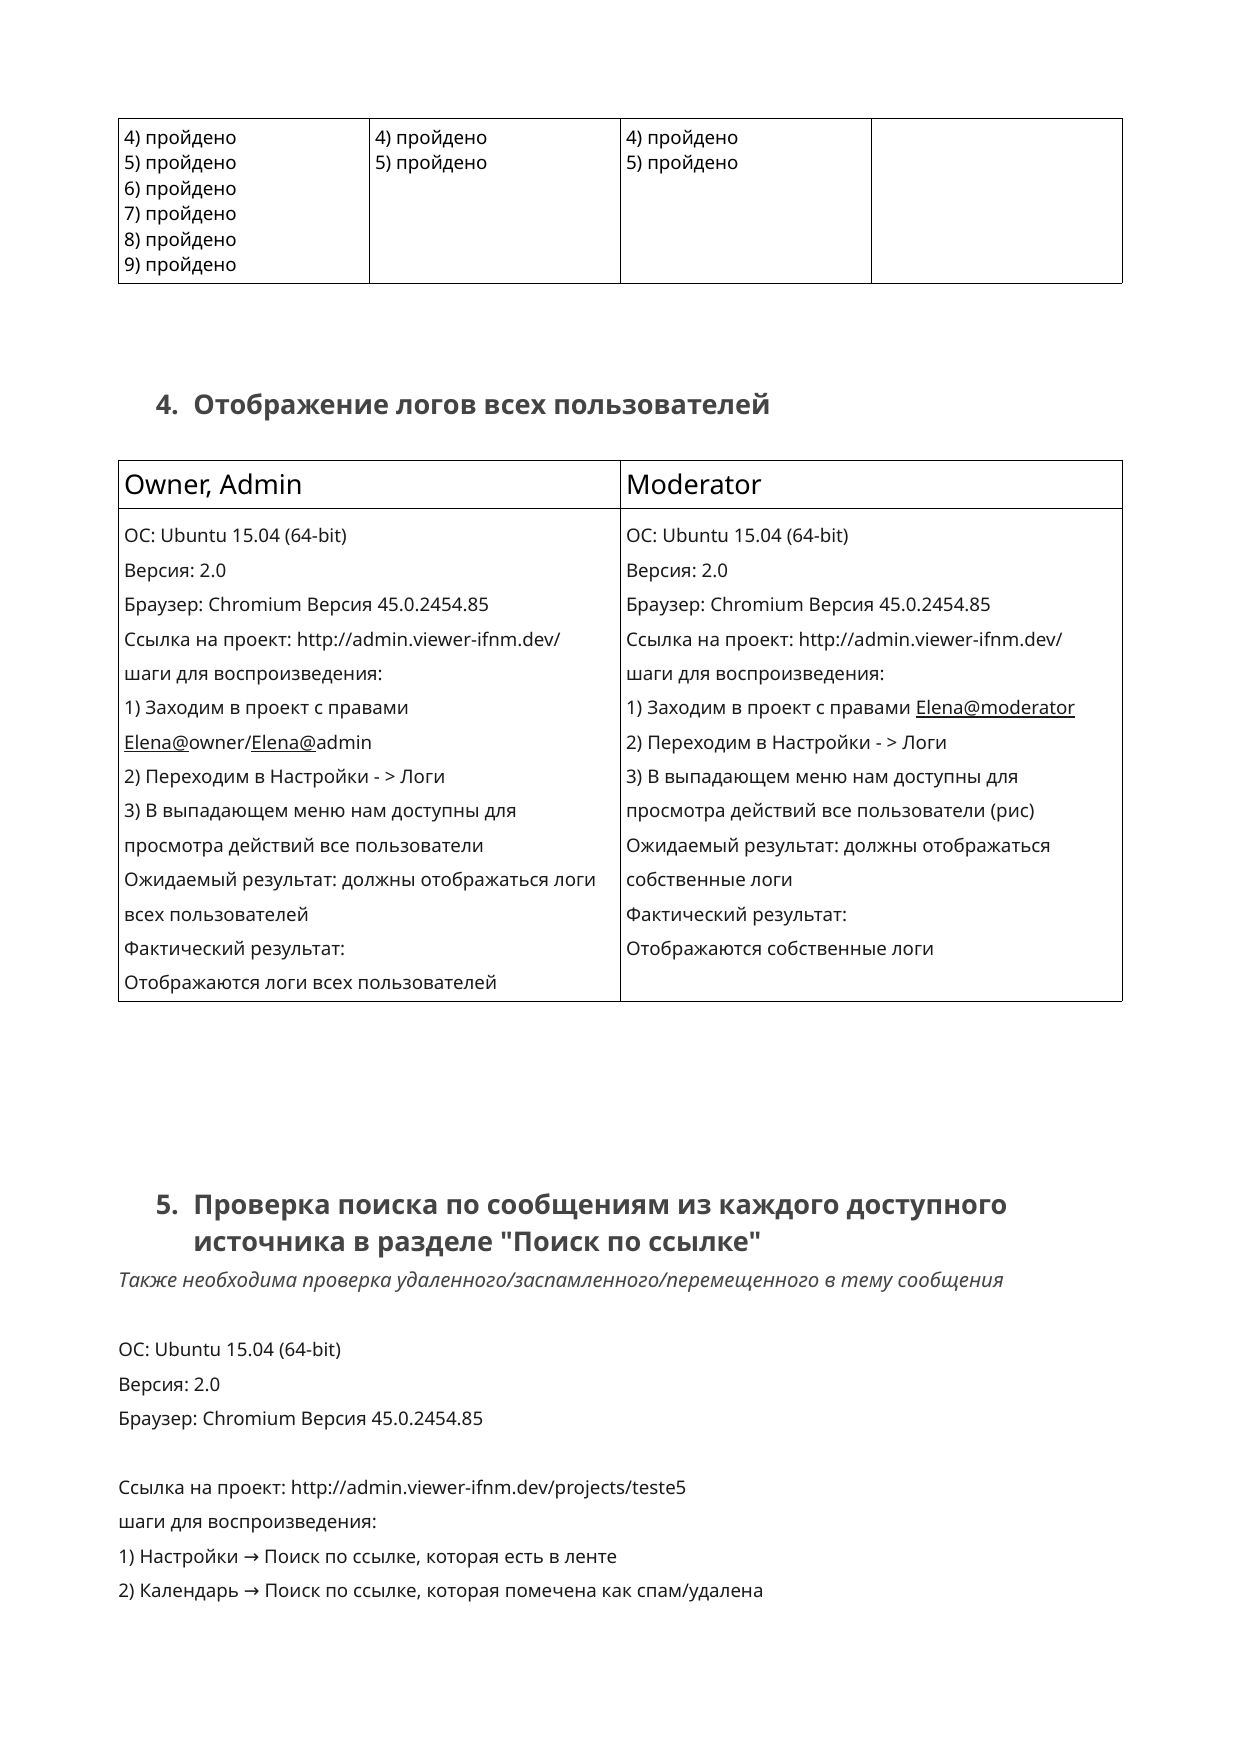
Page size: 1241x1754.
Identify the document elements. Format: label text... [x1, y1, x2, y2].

table_cell 4) пройдено 5) пройдено 6) пройдено 7) пройдено 8) пройдено 9) пройдено [119, 119, 369, 283]
list Проверка поиска по сообщениям из каждого доступного источника в разделе "Поиск по ссылке" [156, 1185, 1122, 1259]
table_cell 4) пройдено 5) пройдено [621, 119, 871, 283]
list Отображение логов всех пользователей [156, 386, 1122, 423]
table_cell ОС: Ubuntu 15.04 (64-bit) Версия: 2.0 Браузер: Chromium Версия 45.0.2454.85 Ссылка на проект: http://admin.viewer-ifnm.dev/ шаги для воспроизведения: 1) Заходим в проект с правами Elena@owner/Elena@admin 2) Переходим в Настройки - > Логи 3) В выпадающем меню нам доступны для просмотра действий все пользователи Ожидаемый результат: должны отображаться логи всех пользователей Фактический результат: Отображаются логи всех пользователей [119, 509, 620, 1001]
table_header Owner, Admin [119, 461, 620, 508]
table_cell [872, 119, 1122, 283]
text Также необходима проверка удаленного/заспамленного/перемещенного в тему сообщения [118, 1259, 1122, 1293]
text ОС: Ubuntu 15.04 (64-bit) Версия: 2.0 Браузер: Chromium Версия 45.0.2454.85 Ссылка на проект: http://admin.viewer-ifnm.dev/projects/teste5 шаги для воспроизведения: 1) Настройки → Поиск по ссылке, которая есть в ленте 2) Календарь → Поиск по ссылке, которая помечена как спам/удалена [118, 1328, 1122, 1603]
table_cell 4) пройдено 5) пройдено [370, 119, 620, 283]
table_cell ОС: Ubuntu 15.04 (64-bit) Версия: 2.0 Браузер: Chromium Версия 45.0.2454.85 Ссылка на проект: http://admin.viewer-ifnm.dev/ шаги для воспроизведения: 1) Заходим в проект с правами Elena@moderator 2) Переходим в Настройки - > Логи 3) В выпадающем меню нам доступны для просмотра действий все пользователи (рис) Ожидаемый результат: должны отображаться собственные логи Фактический результат: Отображаются собственные логи [621, 509, 1122, 1001]
table_header Moderator [621, 461, 1122, 508]
